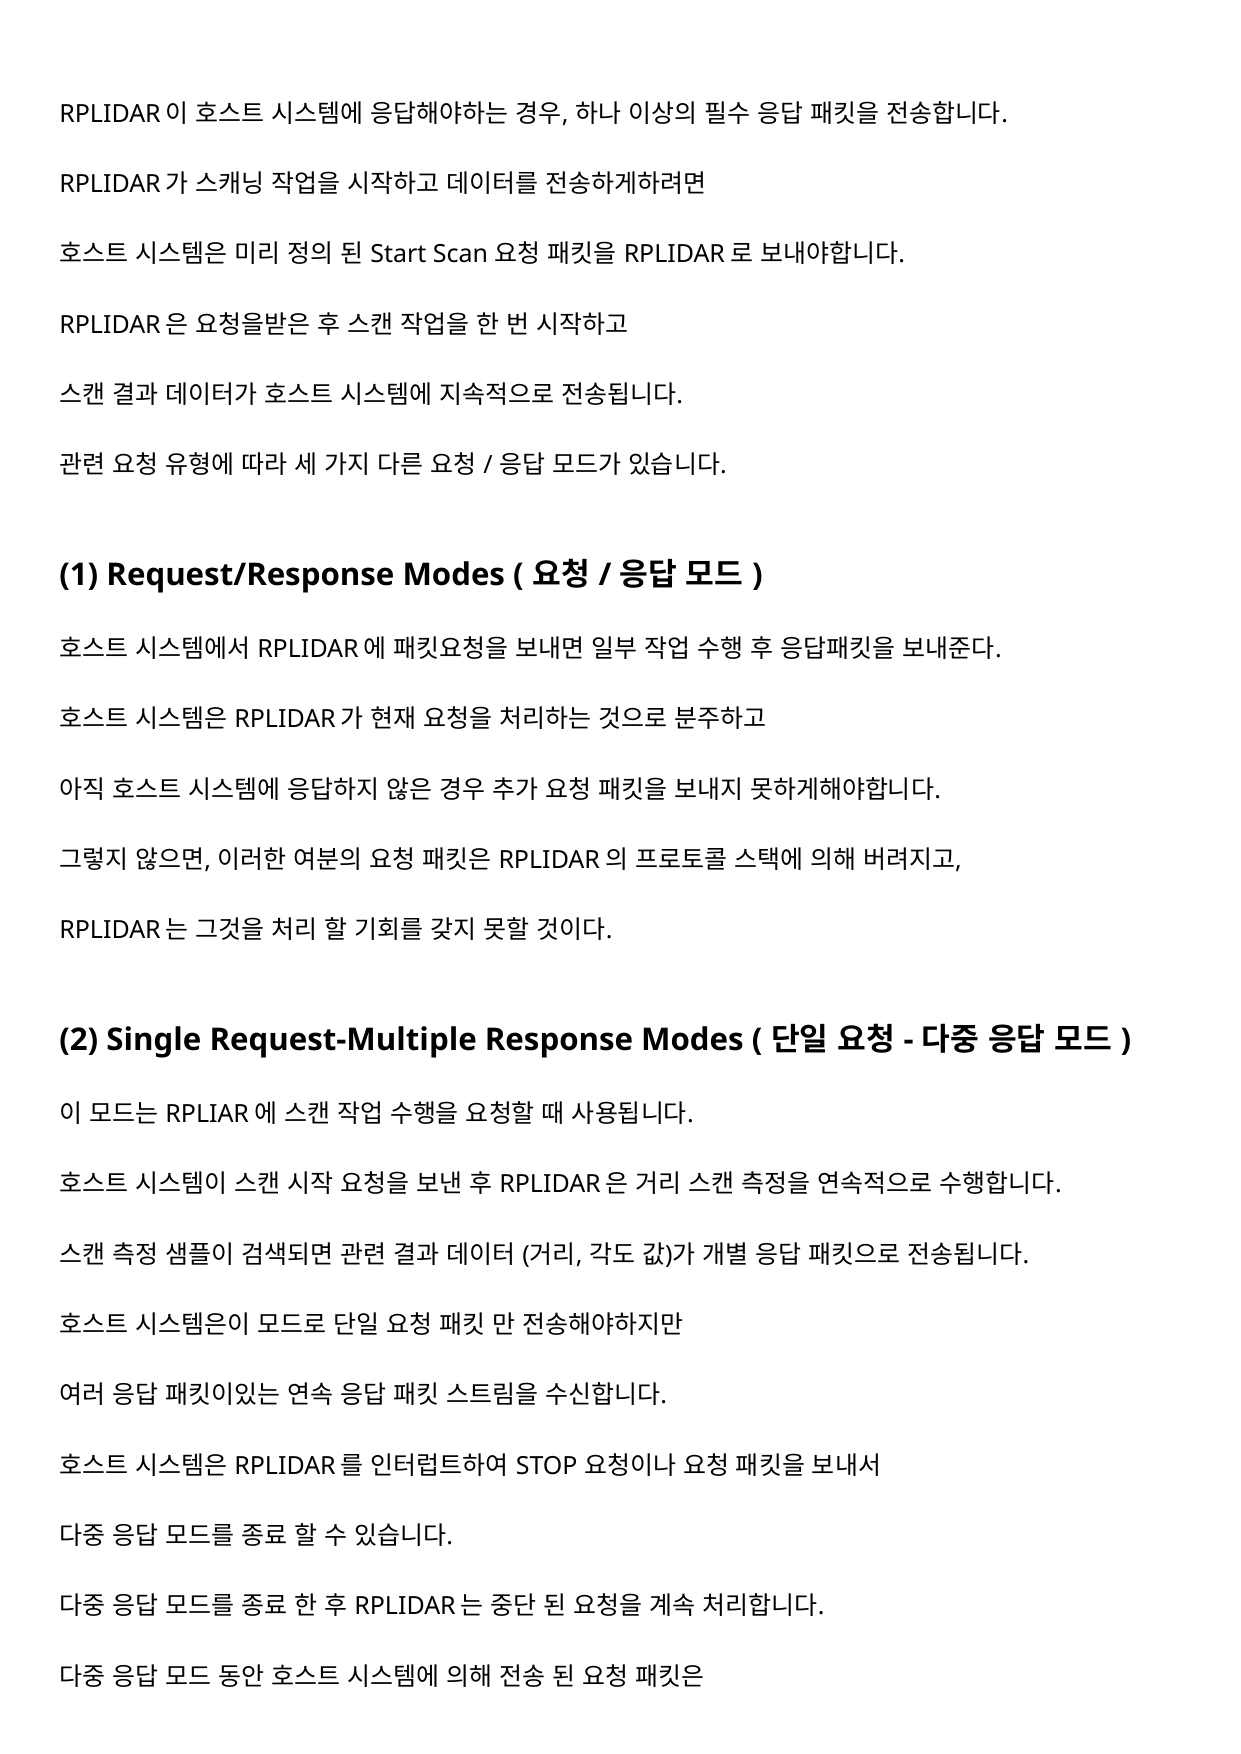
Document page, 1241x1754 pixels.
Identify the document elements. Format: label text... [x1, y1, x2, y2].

text 호스트 시스템은 RPLIDAR가 현재 요청을 처리하는 것으로 분주하고 [59, 699, 1181, 735]
text RPLIDAR는 그것을 처리 할 기회를 갖지 못할 것이다. [59, 910, 1181, 946]
text 호스트 시스템은이 모드로 단일 요청 패킷 만 전송해야하지만 [59, 1304, 1181, 1341]
text 스캔 측정 샘플이 검색되면 관련 결과 데이터 (거리, 각도 값)가 개별 응답 패킷으로 전송됩니다. [59, 1234, 1181, 1271]
text 여러 응답 패킷이있는 연속 응답 패킷 스트림을 수신합니다. [59, 1375, 1181, 1411]
text RPLIDAR가 스캐닝 작업을 시작하고 데이터를 전송하게하려면 [59, 163, 1181, 200]
text (2) Single Request-Multiple Response Modes ( 단일 요청 - 다중 응답 모드 ) [59, 1014, 1181, 1059]
text 다중 응답 모드를 종료 한 후 RPLIDAR는 중단 된 요청을 계속 처리합니다. [59, 1586, 1181, 1622]
text 다중 응답 모드를 종료 할 수 있습니다. [59, 1516, 1181, 1552]
text 호스트 시스템이 스캔 시작 요청을 보낸 후 RPLIDAR은 거리 스캔 측정을 연속적으로 수행합니다. [59, 1164, 1181, 1200]
text 관련 요청 유형에 따라 세 가지 다른 요청 / 응답 모드가 있습니다. [59, 445, 1181, 481]
text 그렇지 않으면, 이러한 여분의 요청 패킷은 RPLIDAR의 프로토콜 스택에 의해 버려지고, [59, 839, 1181, 876]
text 다중 응답 모드 동안 호스트 시스템에 의해 전송 된 요청 패킷은 [59, 1656, 1181, 1692]
text RPLIDAR이 호스트 시스템에 응답해야하는 경우, 하나 이상의 필수 응답 패킷을 전송합니다. [59, 93, 1181, 129]
text (1) Request/Response Modes ( 요청 / 응답 모드 ) [59, 549, 1181, 594]
text 호스트 시스템은 RPLIDAR를 인터럽트하여 STOP 요청이나 요청 패킷을 보내서 [59, 1445, 1181, 1481]
text RPLIDAR은 요청을받은 후 스캔 작업을 한 번 시작하고 [59, 304, 1181, 340]
text 호스트 시스템에서 RPLIDAR에 패킷요청을 보내면 일부 작업 수행 후 응답패킷을 보내준다. [59, 628, 1181, 665]
text 스캔 결과 데이터가 호스트 시스템에 지속적으로 전송됩니다. [59, 374, 1181, 411]
text 이 모드는 RPLIAR에 스캔 작업 수행을 요청할 때 사용됩니다. [59, 1094, 1181, 1130]
text 아직 호스트 시스템에 응답하지 않은 경우 추가 요청 패킷을 보내지 못하게해야합니다. [59, 769, 1181, 805]
text 호스트 시스템은 미리 정의 된 Start Scan 요청 패킷을 RPLIDAR로 보내야합니다. [59, 234, 1181, 270]
